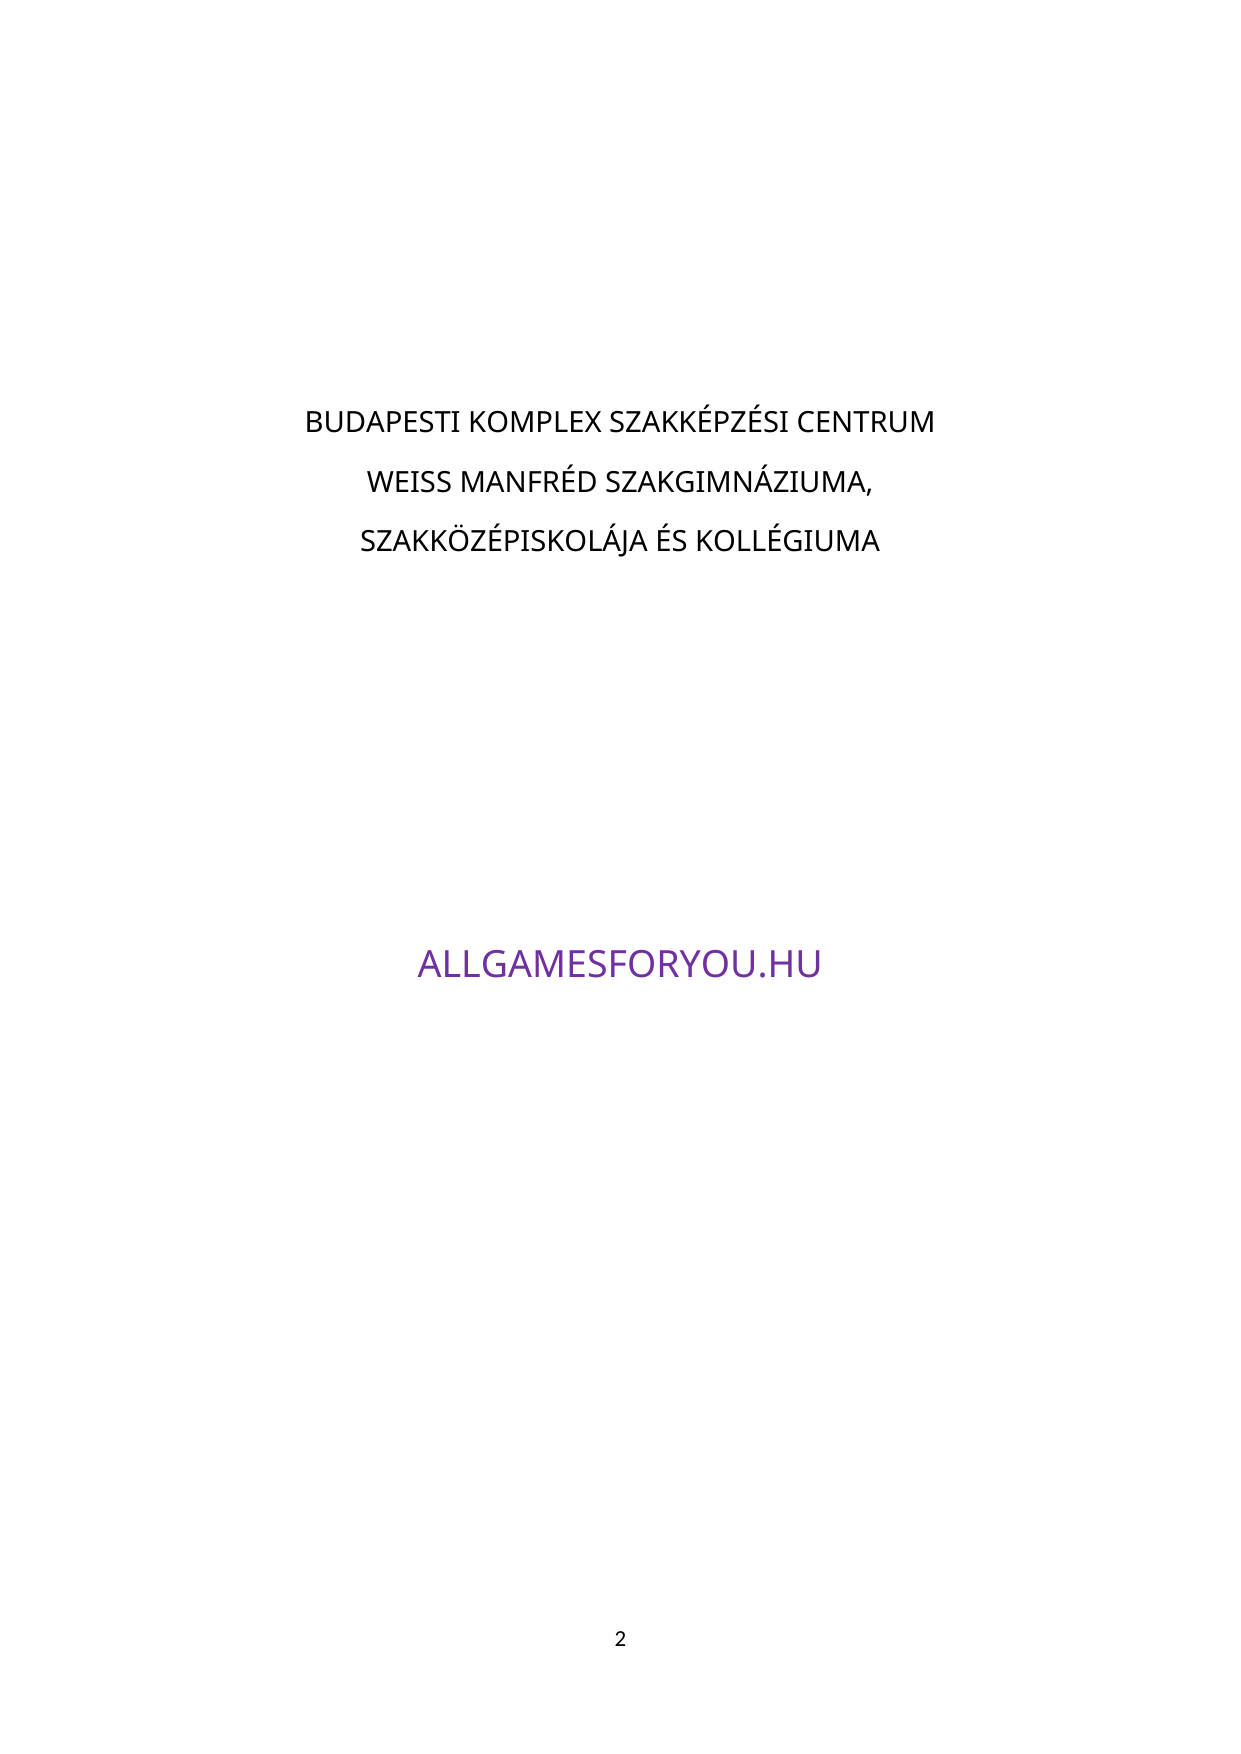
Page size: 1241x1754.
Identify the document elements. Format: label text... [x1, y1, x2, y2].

text SZAKKÖZÉPISKOLÁJA ÉS KOLLÉGIUMA [148, 521, 1093, 560]
text WEISS MANFRÉD SZAKGIMNÁZIUMA, [148, 461, 1093, 501]
text BUDAPESTI KOMPLEX SZAKKÉPZÉSI CENTRUM [148, 402, 1093, 441]
text ALLGAMESFORYOU.HU [148, 937, 1093, 988]
